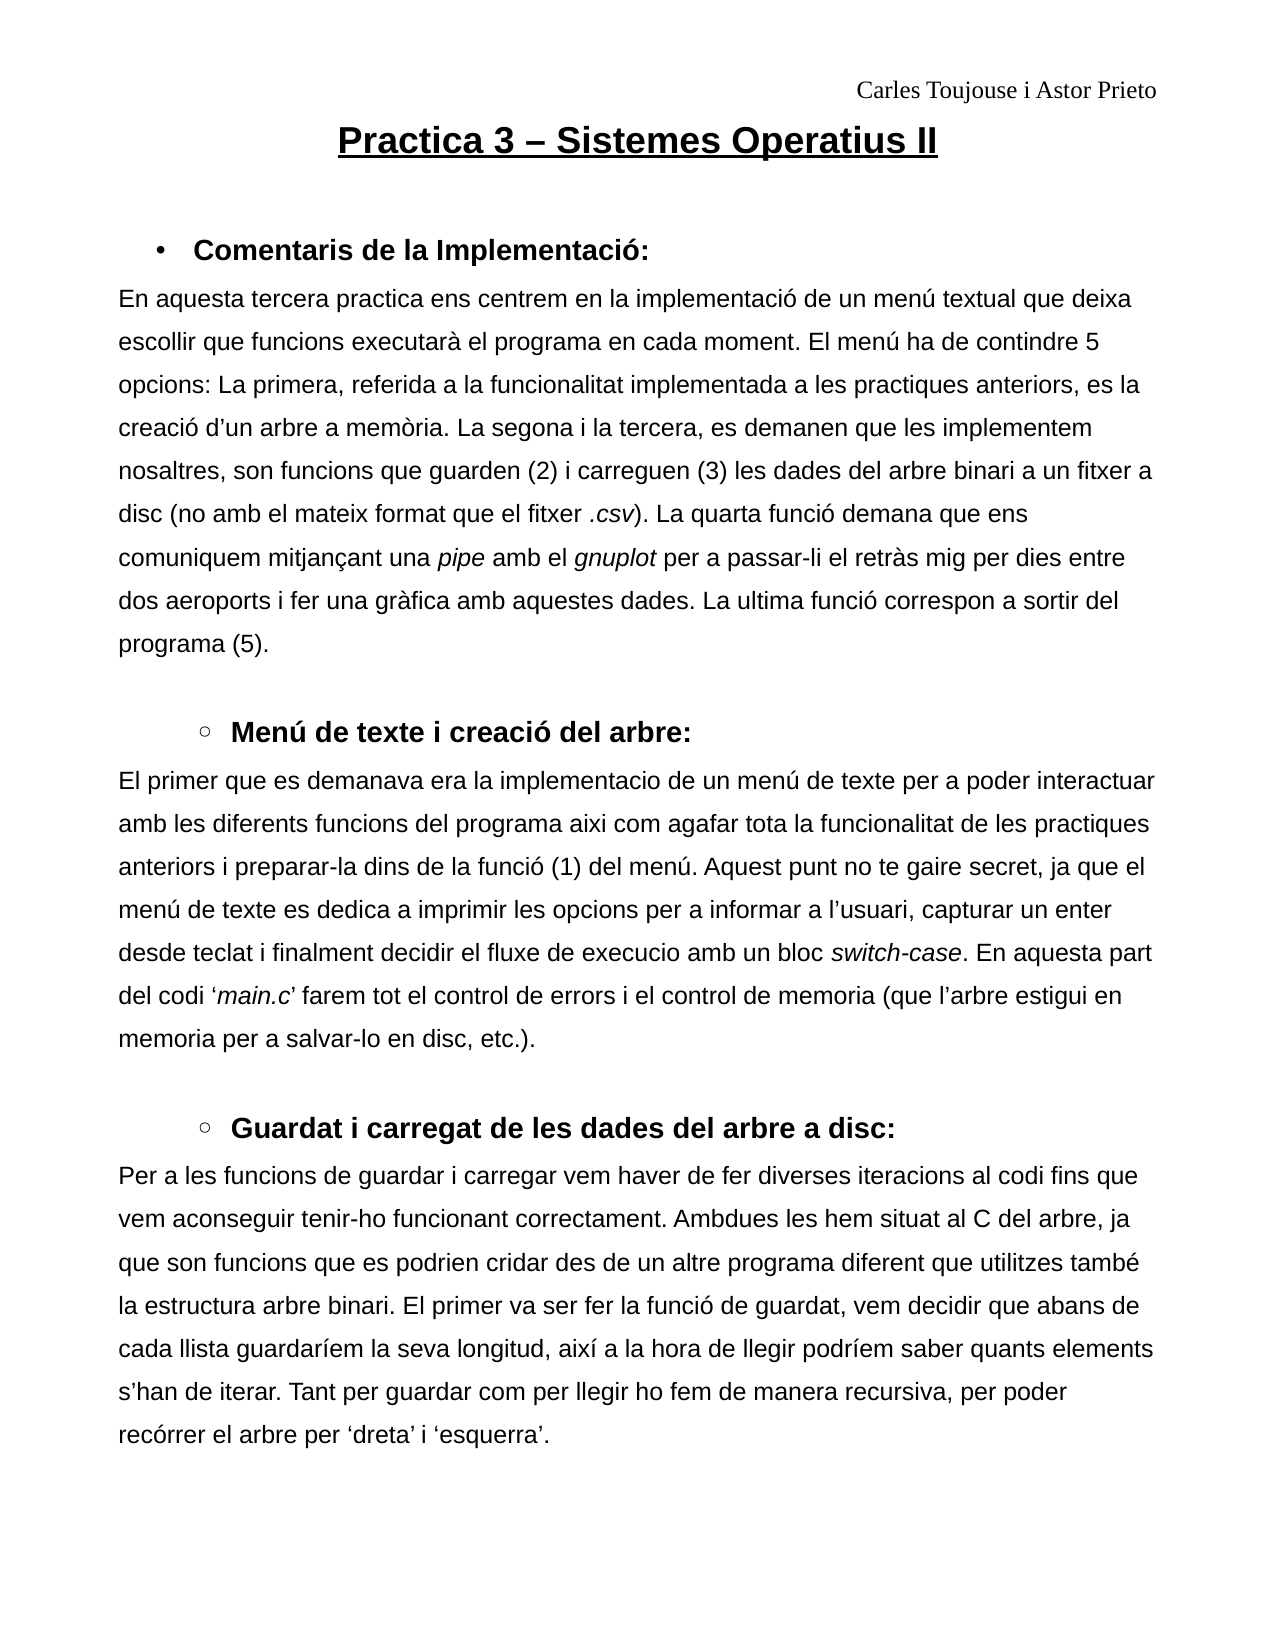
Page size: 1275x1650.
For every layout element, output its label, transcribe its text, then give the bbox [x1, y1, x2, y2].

text Practica 3 – Sistemes Operatius II [118, 118, 1157, 161]
text El primer que es demanava era la implementacio de un menú de texte per a poder interactuar amb les diferents funcions del programa aixi com agafar tota la funcionalitat de les practiques anteriors i preparar-la dins de la funció (1) del menú. Aquest punt no te gaire secret, ja que el menú de texte es dedica a imprimir les opcions per a informar a l’usuari, capturar un enter desde teclat i finalment decidir el fluxe de execucio amb un bloc switch-case. En aquesta part del codi ‘main.c’ farem tot el control de errors i el control de memoria (que l’arbre estigui en memoria per a salvar-lo en disc, etc.). [118, 766, 1157, 1053]
text En aquesta tercera practica ens centrem en la implementació de un menú textual que deixa escollir que funcions executarà el programa en cada moment. El menú ha de contindre 5 opcions: La primera, referida a la funcionalitat implementada a les practiques anteriors, es la creació d’un arbre a memòria. La segona i la tercera, es demanen que les implementem nosaltres, son funcions que guarden (2) i carreguen (3) les dades del arbre binari a un fitxer a disc (no amb el mateix format que el fitxer .csv). La quarta funció demana que ens comuniquem mitjançant una pipe amb el gnuplot per a passar-li el retràs mig per dies entre dos aeroports i fer una gràfica amb aquestes dades. La ultima funció correspon a sortir del programa (5). [118, 284, 1157, 657]
list Comentaris de la Implementació: [156, 233, 1157, 267]
list Menú de texte i creació del arbre: [193, 715, 1157, 749]
list Guardat i carregat de les dades del arbre a disc: [193, 1111, 1157, 1144]
text Per a les funcions de guardar i carregar vem haver de fer diverses iteracions al codi fins que vem aconseguir tenir-ho funcionant correctament. Ambdues les hem situat al C del arbre, ja que son funcions que es podrien cridar des de un altre programa diferent que utilitzes també la estructura arbre binari. El primer va ser fer la funció de guardat, vem decidir que abans de cada llista guardaríem la seva longitud, així a la hora de llegir podríem saber quants elements s’han de iterar. Tant per guardar com per llegir ho fem de manera recursiva, per poder recórrer el arbre per ‘dreta’ i ‘esquerra’. [118, 1161, 1157, 1449]
